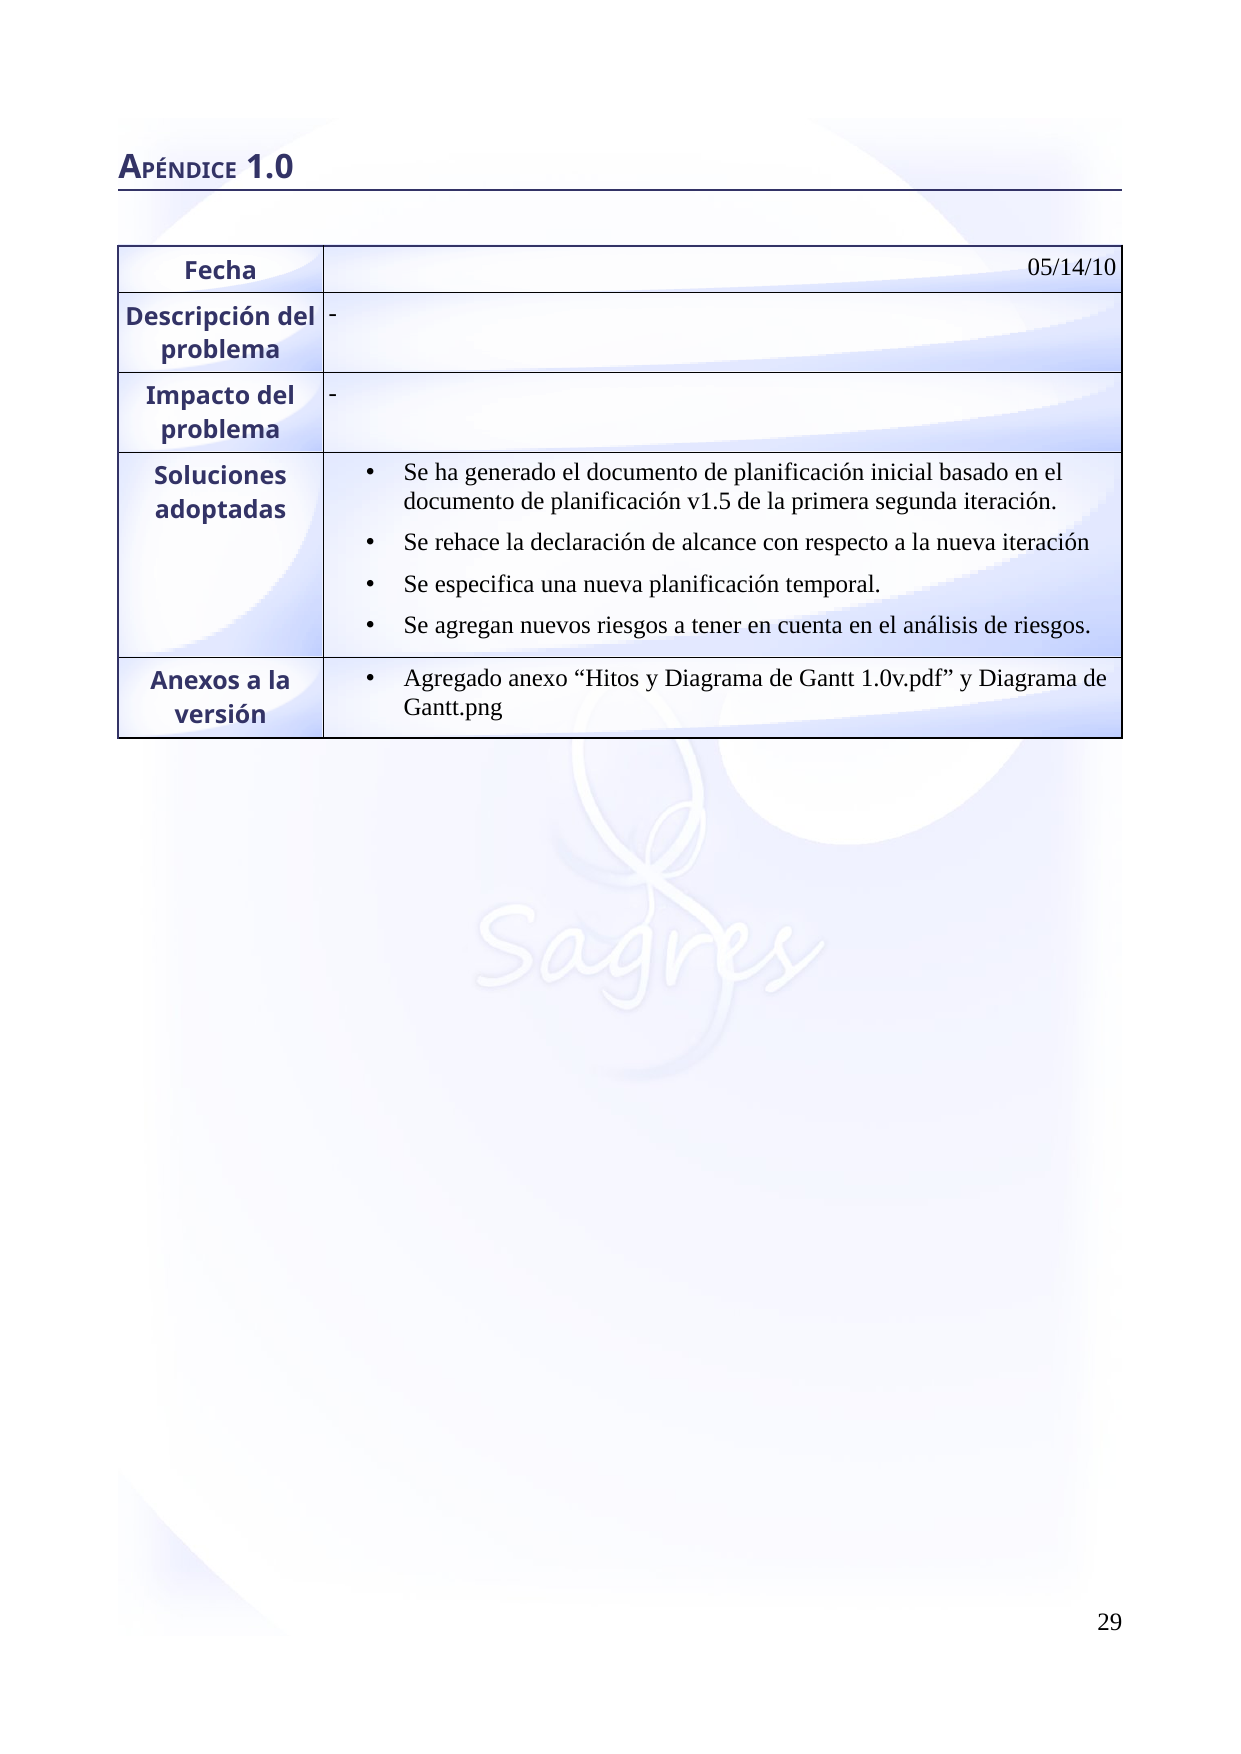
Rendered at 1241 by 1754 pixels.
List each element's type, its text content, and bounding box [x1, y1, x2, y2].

picture [118, 191, 1122, 245]
table_cell Se ha generado el documento de planificación inicial basado en el documento de planificación v1.5 de la primera segunda iteración. Se rehace la declaración de alcance con respecto a la nueva iteración Se especifica una nueva planificación temporal. Se agregan nuevos riesgos a tener en cuenta en el análisis de riesgos. [324, 453, 1121, 657]
subtitle Apéndice 1.0 [118, 143, 1122, 189]
table_header Fecha [119, 247, 323, 292]
picture [118, 118, 1122, 143]
picture [118, 739, 1122, 1636]
table_cell Agregado anexo “Hitos y Diagrama de Gantt 1.0v.pdf” y Diagrama de Gantt.png [324, 658, 1121, 737]
table_cell Impacto del problema [119, 373, 323, 452]
table_header 14/05/10 [324, 247, 1121, 292]
table_cell - [324, 373, 1121, 452]
table_cell Soluciones adoptadas [119, 453, 323, 657]
table_cell Descripción del problema [119, 293, 323, 372]
table_cell Anexos a la versión [119, 658, 323, 737]
table_cell - [324, 293, 1121, 372]
